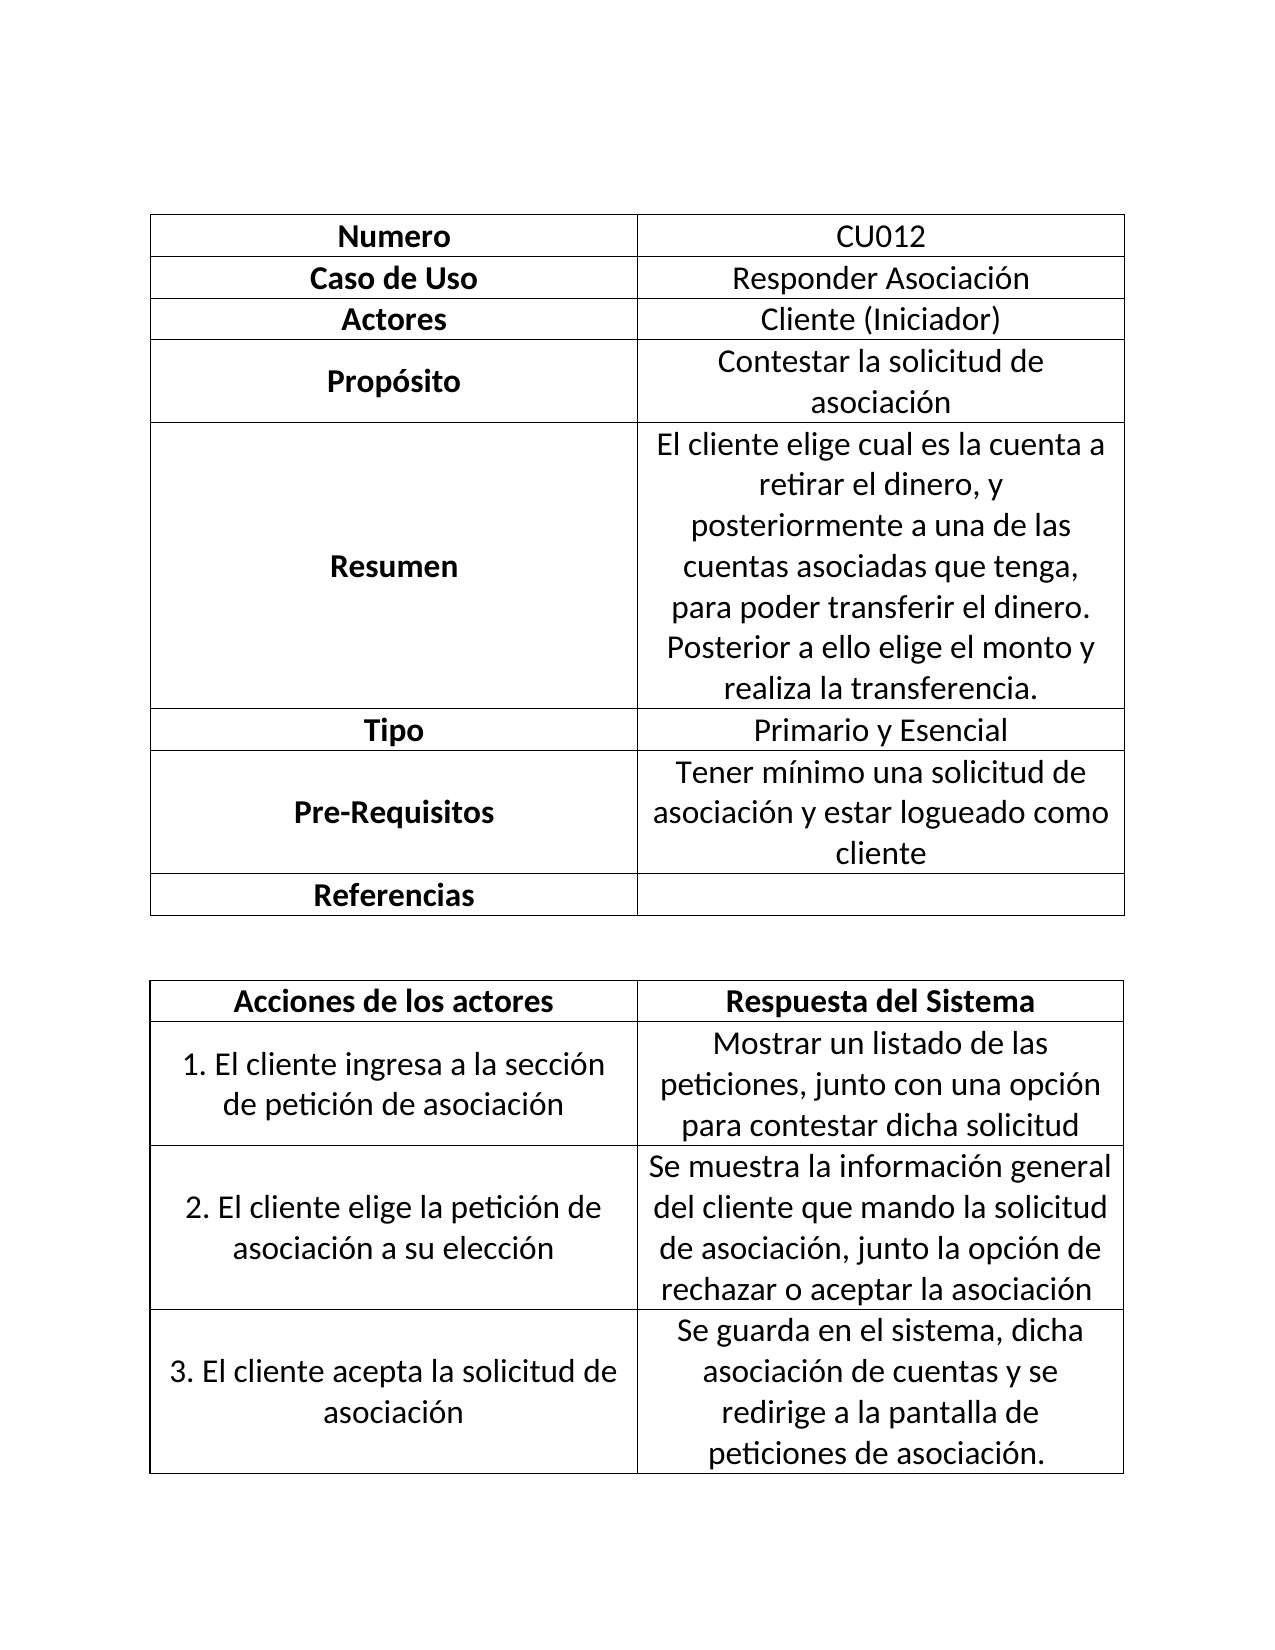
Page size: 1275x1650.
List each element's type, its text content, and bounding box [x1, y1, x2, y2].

table_header Acciones de los actores [151, 981, 637, 1021]
table_cell Caso de Uso [151, 257, 637, 297]
table_cell [638, 874, 1124, 914]
table_cell Se muestra la información general del cliente que mando la solicitud de asociación, junto la opción de rechazar o aceptar la asociación [638, 1146, 1123, 1308]
table_cell El cliente elige cual es la cuenta a retirar el dinero, y posteriormente a una de las cuentas asociadas que tenga, para poder transferir el dinero. Posterior a ello elige el monto y realiza la transferencia. [638, 423, 1124, 708]
table_cell Pre-Requisitos [151, 751, 637, 873]
table_cell 2. El cliente elige la petición de asociación a su elección [151, 1146, 637, 1308]
table_cell Actores [151, 299, 637, 339]
table_cell Mostrar un listado de las peticiones, junto con una opción para contestar dicha solicitud [638, 1022, 1123, 1144]
table_cell Tipo [151, 709, 637, 749]
table_cell Propósito [151, 340, 637, 422]
table_cell Resumen [151, 423, 637, 708]
table_header Respuesta del Sistema [638, 981, 1123, 1021]
table_cell Se guarda en el sistema, dicha asociación de cuentas y se redirige a la pantalla de peticiones de asociación. [638, 1310, 1123, 1472]
table_cell Cliente (Iniciador) [638, 299, 1124, 339]
table_cell Primario y Esencial [638, 709, 1124, 749]
table_cell Contestar la solicitud de asociación [638, 340, 1124, 422]
table_header Numero [151, 215, 637, 256]
table_cell 3. El cliente acepta la solicitud de asociación [151, 1310, 637, 1472]
table_header CU012 [638, 215, 1124, 256]
table_cell Tener mínimo una solicitud de asociación y estar logueado como cliente [638, 751, 1124, 873]
table_cell Referencias [151, 874, 637, 914]
table_cell 1. El cliente ingresa a la sección de petición de asociación [151, 1022, 637, 1144]
table_cell Responder Asociación [638, 257, 1124, 297]
